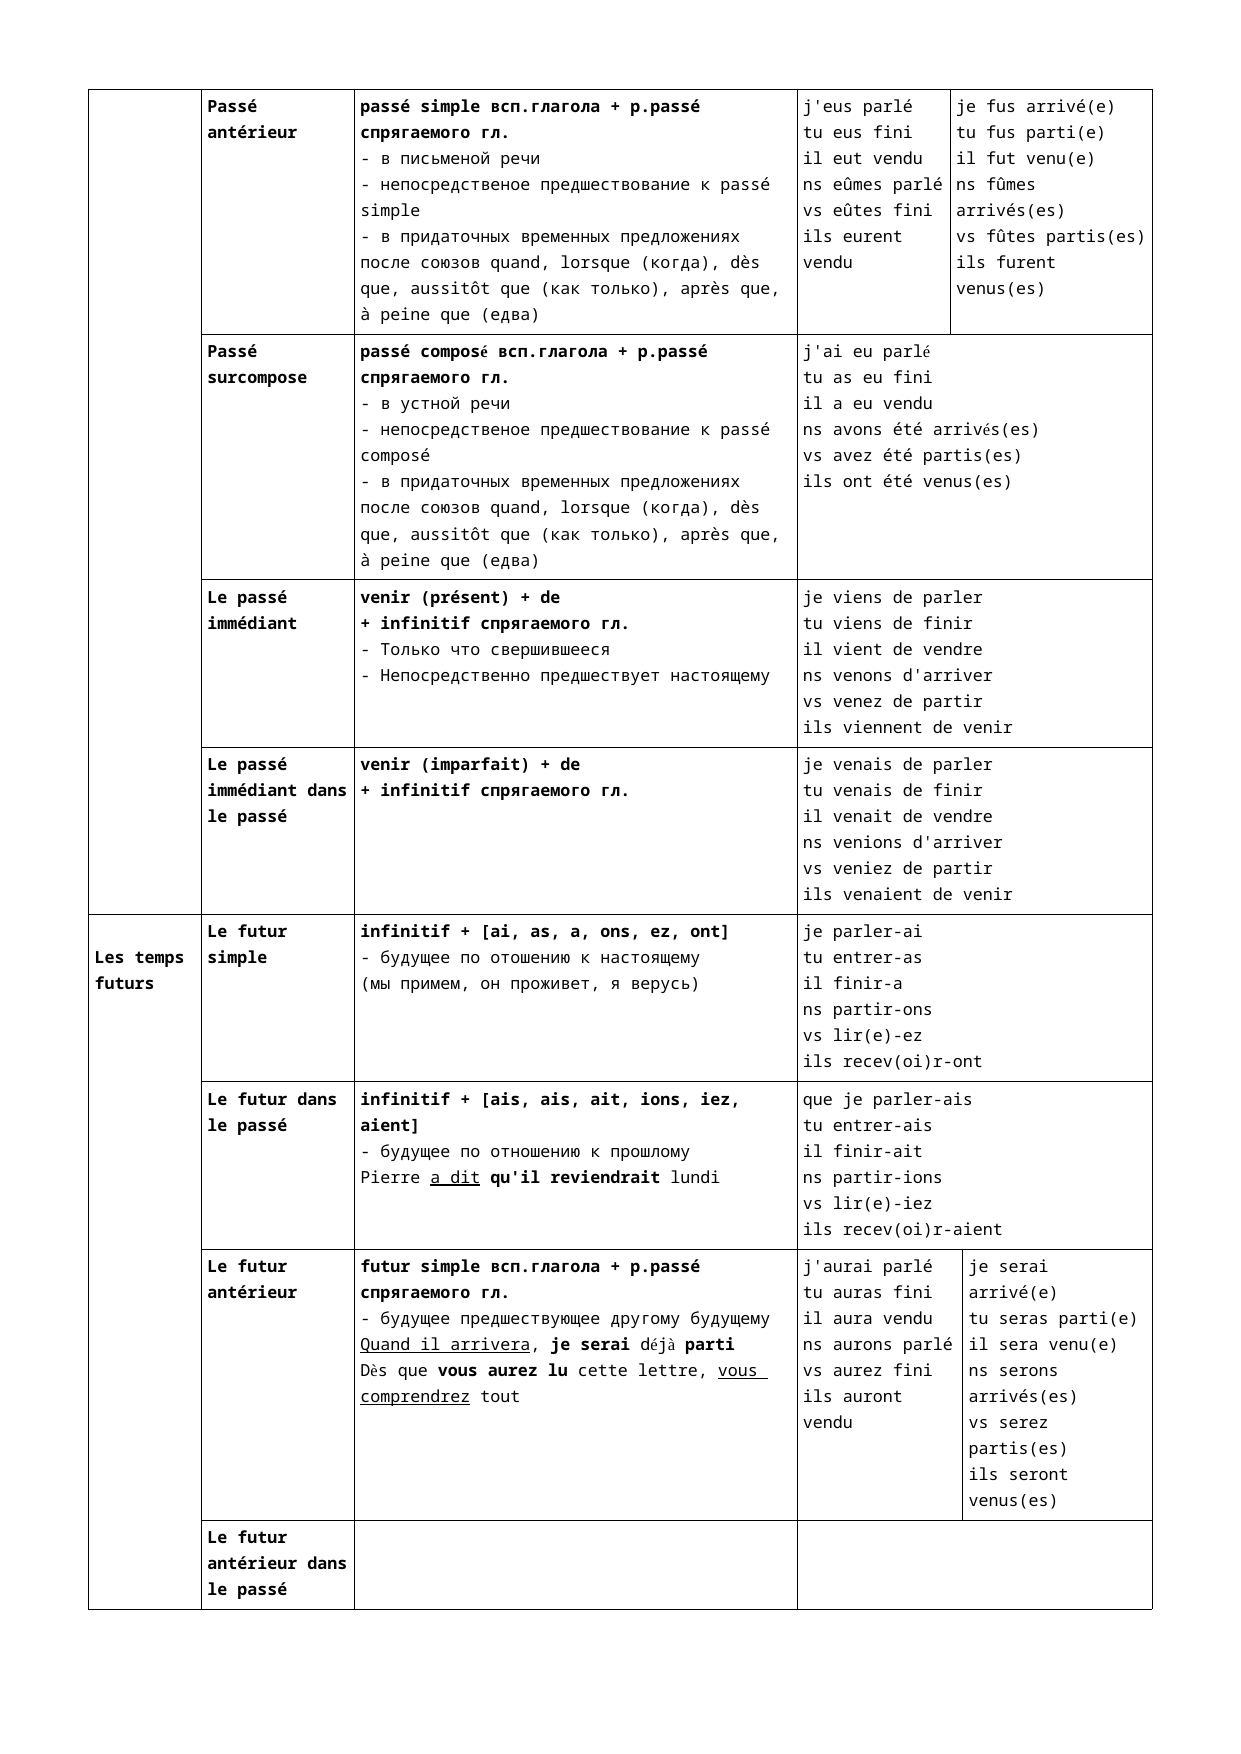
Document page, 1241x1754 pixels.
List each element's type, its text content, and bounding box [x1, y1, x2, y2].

table_cell Passé antérieur [202, 90, 354, 334]
table_cell futur simple всп.глагола + p.passé спрягаемого гл. - будущее предшествующее другому будущему Quand il arrivera, je serai déjà parti Dès que vous aurez lu cette lettre, vous comprendrez tout [355, 1250, 797, 1520]
table_cell Passé surcompose [202, 335, 354, 579]
table_cell venir (imparfait) + de + infinitif спрягаемого гл. [355, 748, 797, 914]
table_cell j'ai eu parlé tu as eu fini il a eu vendu ns avons été arrivés(es) vs avez été partis(es) ils ont été venus(es) [798, 335, 1152, 579]
table_cell Le futur dans le passé [202, 1082, 354, 1248]
table_cell je serai arrivé(e) tu seras parti(e) il sera venu(e) ns serons arrivés(es) vs serez partis(es) ils seront venus(es) [963, 1250, 1152, 1520]
table_cell passé composé всп.глагола + p.passé спрягаемого гл. - в устной речи - непосредственое предшествование к passé composé - в придаточных временных предложениях после союзов quand, lorsque (когда), dès que, aussitôt que (как только), après que, à peine que (едва) [355, 335, 797, 579]
table_cell Le futur antérieur [202, 1250, 354, 1520]
table_cell Le passé immédiant [202, 580, 354, 747]
table_cell venir (présent) + de + infinitif спрягаемого гл. - Только что свершившееся - Непосредственно предшествует настоящему [355, 580, 797, 747]
table_cell Le futur antérieur dans le passé [202, 1521, 354, 1609]
table_cell Le futur simple [202, 915, 354, 1081]
table_cell j'eus parlé tu eus fini il eut vendu ns eûmes parlé vs eûtes fini ils eurent vendu [798, 90, 950, 334]
table_cell je venais de parler tu venais de finir il venait de vendre ns venions d'arriver vs veniez de partir ils venaient de venir [798, 748, 1152, 914]
table_cell infinitif + [ai, as, a, ons, ez, ont] - будущее по отошению к настоящему (мы примем, он проживет, я верусь) [355, 915, 797, 1081]
table_cell [89, 90, 201, 914]
table_cell je viens de parler tu viens de finir il vient de vendre ns venons d'arriver vs venez de partir ils viennent de venir [798, 580, 1152, 747]
table_cell j'aurai parlé tu auras fini il aura vendu ns aurons parlé vs aurez fini ils auront vendu [798, 1250, 962, 1520]
table_cell [355, 1521, 797, 1609]
table_cell passé simple всп.глагола + p.passé спрягаемого гл. - в письменой речи - непосредственое предшествование к passé simple - в придаточных временных предложениях после союзов quand, lorsque (когда), dès que, aussitôt que (как только), après que, à peine que (едва) [355, 90, 797, 334]
table_cell Les temps futurs [89, 915, 201, 1609]
table_cell [798, 1521, 1152, 1609]
table_cell je fus arrivé(e) tu fus parti(e) il fut venu(e) ns fûmes arrivés(es) vs fûtes partis(es) ils furent venus(es) [951, 90, 1152, 334]
table_cell infinitif + [ais, ais, ait, ions, iez, aient] - будущее по отношению к прошлому Pierre a dit qu'il reviendrait lundi [355, 1082, 797, 1248]
table_cell Le passé immédiant dans le passé [202, 748, 354, 914]
table_cell je parler-ai tu entrer-as il finir-a ns partir-ons vs lir(e)-ez ils recev(oi)r-ont [798, 915, 1152, 1081]
table_cell que je parler-ais tu entrer-ais il finir-ait ns partir-ions vs lir(e)-iez ils recev(oi)r-aient [798, 1082, 1152, 1248]
